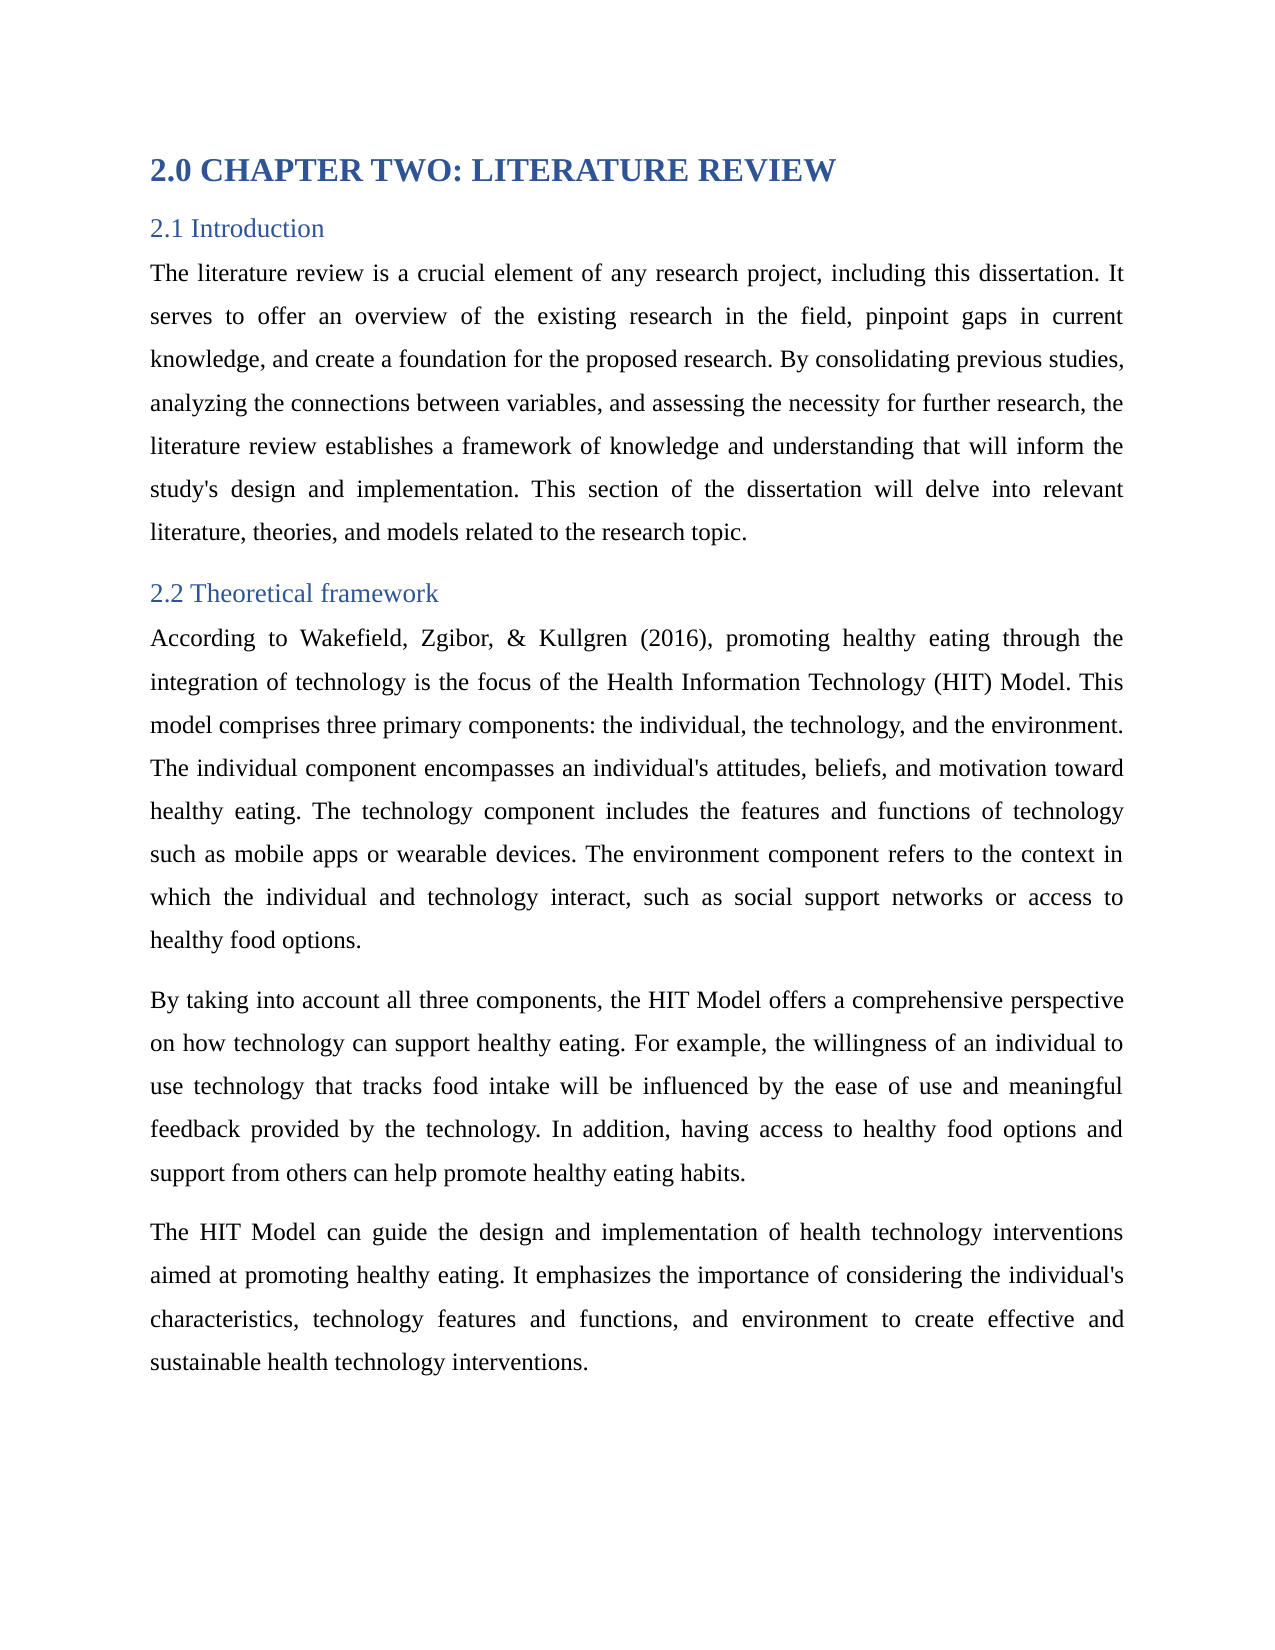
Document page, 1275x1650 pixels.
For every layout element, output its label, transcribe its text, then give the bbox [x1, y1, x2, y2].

text According to Wakefield, Zgibor, & Kullgren (2016), promoting healthy eating through the integration of technology is the focus of the Health Information Technology (HIT) Model. This model comprises three primary components: the individual, the technology, and the environment. The individual component encompasses an individual's attitudes, beliefs, and motivation toward healthy eating. The technology component includes the features and functions of technology such as mobile apps or wearable devices. The environment component refers to the context in which the individual and technology interact, such as social support networks or access to healthy food options. [150, 623, 1125, 954]
text By taking into account all three components, the HIT Model offers a comprehensive perspective on how technology can support healthy eating. For example, the willingness of an individual to use technology that tracks food intake will be influenced by the ease of use and meaningful feedback provided by the technology. In addition, having access to healthy food options and support from others can help promote healthy eating habits. [150, 985, 1125, 1186]
subtitle 2.0 CHAPTER TWO: LITERATURE REVIEW [150, 150, 1125, 188]
subtitle 2.2 Theoretical framework [150, 577, 1125, 608]
text The literature review is a crucial element of any research project, including this dissertation. It serves to offer an overview of the existing research in the field, pinpoint gaps in current knowledge, and create a foundation for the proposed research. By consolidating previous studies, analyzing the connections between variables, and assessing the necessity for further research, the literature review establishes a framework of knowledge and understanding that will inform the study's design and implementation. This section of the dissertation will delve into relevant literature, theories, and models related to the research topic. [150, 258, 1125, 546]
text The HIT Model can guide the design and implementation of health technology interventions aimed at promoting healthy eating. It emphasizes the importance of considering the individual's characteristics, technology features and functions, and environment to create effective and sustainable health technology interventions. [150, 1217, 1125, 1376]
subtitle 2.1 Introduction [150, 212, 1125, 243]
